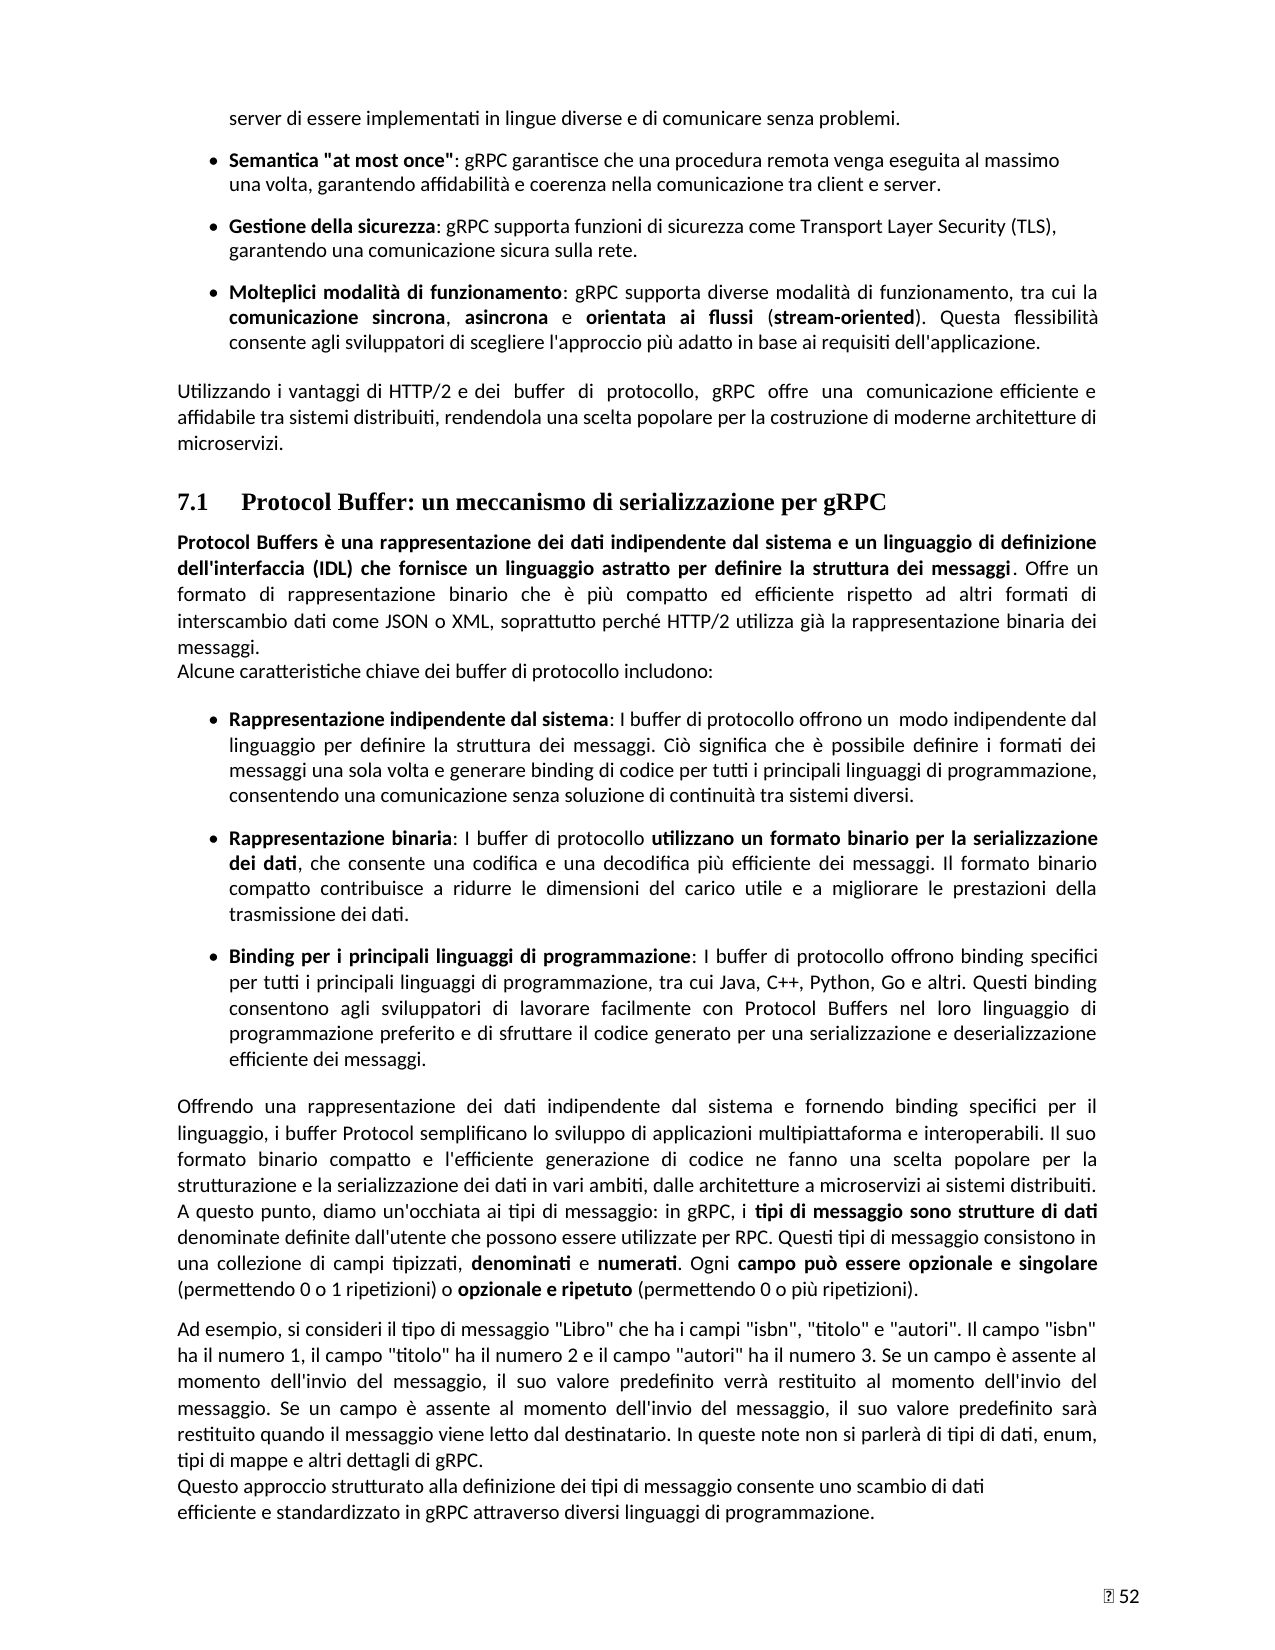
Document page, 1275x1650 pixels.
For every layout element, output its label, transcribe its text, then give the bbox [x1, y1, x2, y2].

text Ad esempio, si consideri il tipo di messaggio "Libro" che ha i campi "isbn", "titolo" e "autori". Il campo "isbn" ha il numero 1, il campo "titolo" ha il numero 2 e il campo "autori" ha il numero 3. Se un campo è assente al momento dell'invio del messaggio, il suo valore predefinito verrà restituito al momento dell'invio del messaggio. Se un campo è assente al momento dell'invio del messaggio, il suo valore predefinito sarà restituito quando il messaggio viene letto dal destinatario. In queste note non si parlerà di tipi di dati, enum, tipi di mappe e altri dettagli di gRPC. [177, 1316, 1099, 1472]
list Binding per i principali linguaggi di programmazione: I buffer di protocollo offrono binding specifici per tutti i principali linguaggi di programmazione, tra cui Java, C++, Python, Go e altri. Questi binding consentono agli sviluppatori di lavorare facilmente con Protocol Buffers nel loro linguaggio di programmazione preferito e di sfruttare il codice generato per una serializzazione e deserializzazione efficiente dei messaggi. [208, 943, 1098, 1071]
subtitle Protocol Buffer: un meccanismo di serializzazione per gRPC [177, 487, 1139, 516]
text Alcune caratteristiche chiave dei buffer di protocollo includono: [177, 660, 1139, 684]
text Offrendo una rappresentazione dei dati indipendente dal sistema e fornendo binding specifici per il linguaggio, i buffer Protocol semplificano lo sviluppo di applicazioni multipiattaforma e interoperabili. Il suo formato binario compatto e l'efficiente generazione di codice ne fanno una scelta popolare per la strutturazione e la serializzazione dei dati in vari ambiti, dalle architetture a microservizi ai sistemi distribuiti. A questo punto, diamo un'occhiata ai tipi di messaggio: in gRPC, i tipi di messaggio sono strutture di dati denominate definite dall'utente che possono essere utilizzate per RPC. Questi tipi di messaggio consistono in una collezione di campi tipizzati, denominati e numerati. Ogni campo può essere opzionale e singolare (permettendo 0 o 1 ripetizioni) o opzionale e ripetuto (permettendo 0 o più ripetizioni). [177, 1094, 1098, 1302]
list server di essere implementati in lingue diverse e di comunicare senza problemi. [208, 106, 1076, 130]
list Rappresentazione binaria: I buffer di protocollo utilizzano un formato binario per la serializzazione dei dati, che consente una codifica e una decodifica più efficiente dei messaggi. Il formato binario compatto contribuisce a ridurre le dimensioni del carico utile e a migliorare le prestazioni della trasmissione dei dati. [208, 825, 1098, 926]
list Semantica "at most once": gRPC garantisce che una procedura remota venga eseguita al massimo una volta, garantendo affidabilità e coerenza nella comunicazione tra client e server. [208, 148, 1077, 196]
text Protocol Buffers è una rappresentazione dei dati indipendente dal sistema e un linguaggio di definizione dell'interfaccia (IDL) che fornisce un linguaggio astratto per definire la struttura dei messaggi. Offre un formato di rappresentazione binario che è più compatto ed efficiente rispetto ad altri formati di interscambio dati come JSON o XML, soprattutto perché HTTP/2 utilizza già la rappresentazione binaria dei messaggi. [177, 529, 1098, 659]
list Rappresentazione indipendente dal sistema: I buffer di protocollo offrono un modo indipendente dal linguaggio per definire la struttura dei messaggi. Ciò significa che è possibile definire i formati dei messaggi una sola volta e generare binding di codice per tutti i principali linguaggi di programmazione, consentendo una comunicazione senza soluzione di continuità tra sistemi diversi. [208, 706, 1098, 808]
list Gestione della sicurezza: gRPC supporta funzioni di sicurezza come Transport Layer Security (TLS), garantendo una comunicazione sicura sulla rete. [208, 214, 1063, 263]
list Molteplici modalità di funzionamento: gRPC supporta diverse modalità di funzionamento, tra cui la comunicazione sincrona, asincrona e orientata ai flussi (stream-oriented). Questa flessibilità consente agli sviluppatori di scegliere l'approccio più adatto in base ai requisiti dell'applicazione. [208, 280, 1099, 355]
text Questo approccio strutturato alla definizione dei tipi di messaggio consente uno scambio di dati efficiente e standardizzato in gRPC attraverso diversi linguaggi di programmazione. [177, 1473, 1016, 1525]
text Utilizzando i vantaggi di HTTP/2 e dei buffer di protocollo, gRPC offre una comunicazione efficiente e affidabile tra sistemi distribuiti, rendendola una scelta popolare per la costruzione di moderne architetture di microservizi. [177, 378, 1098, 456]
